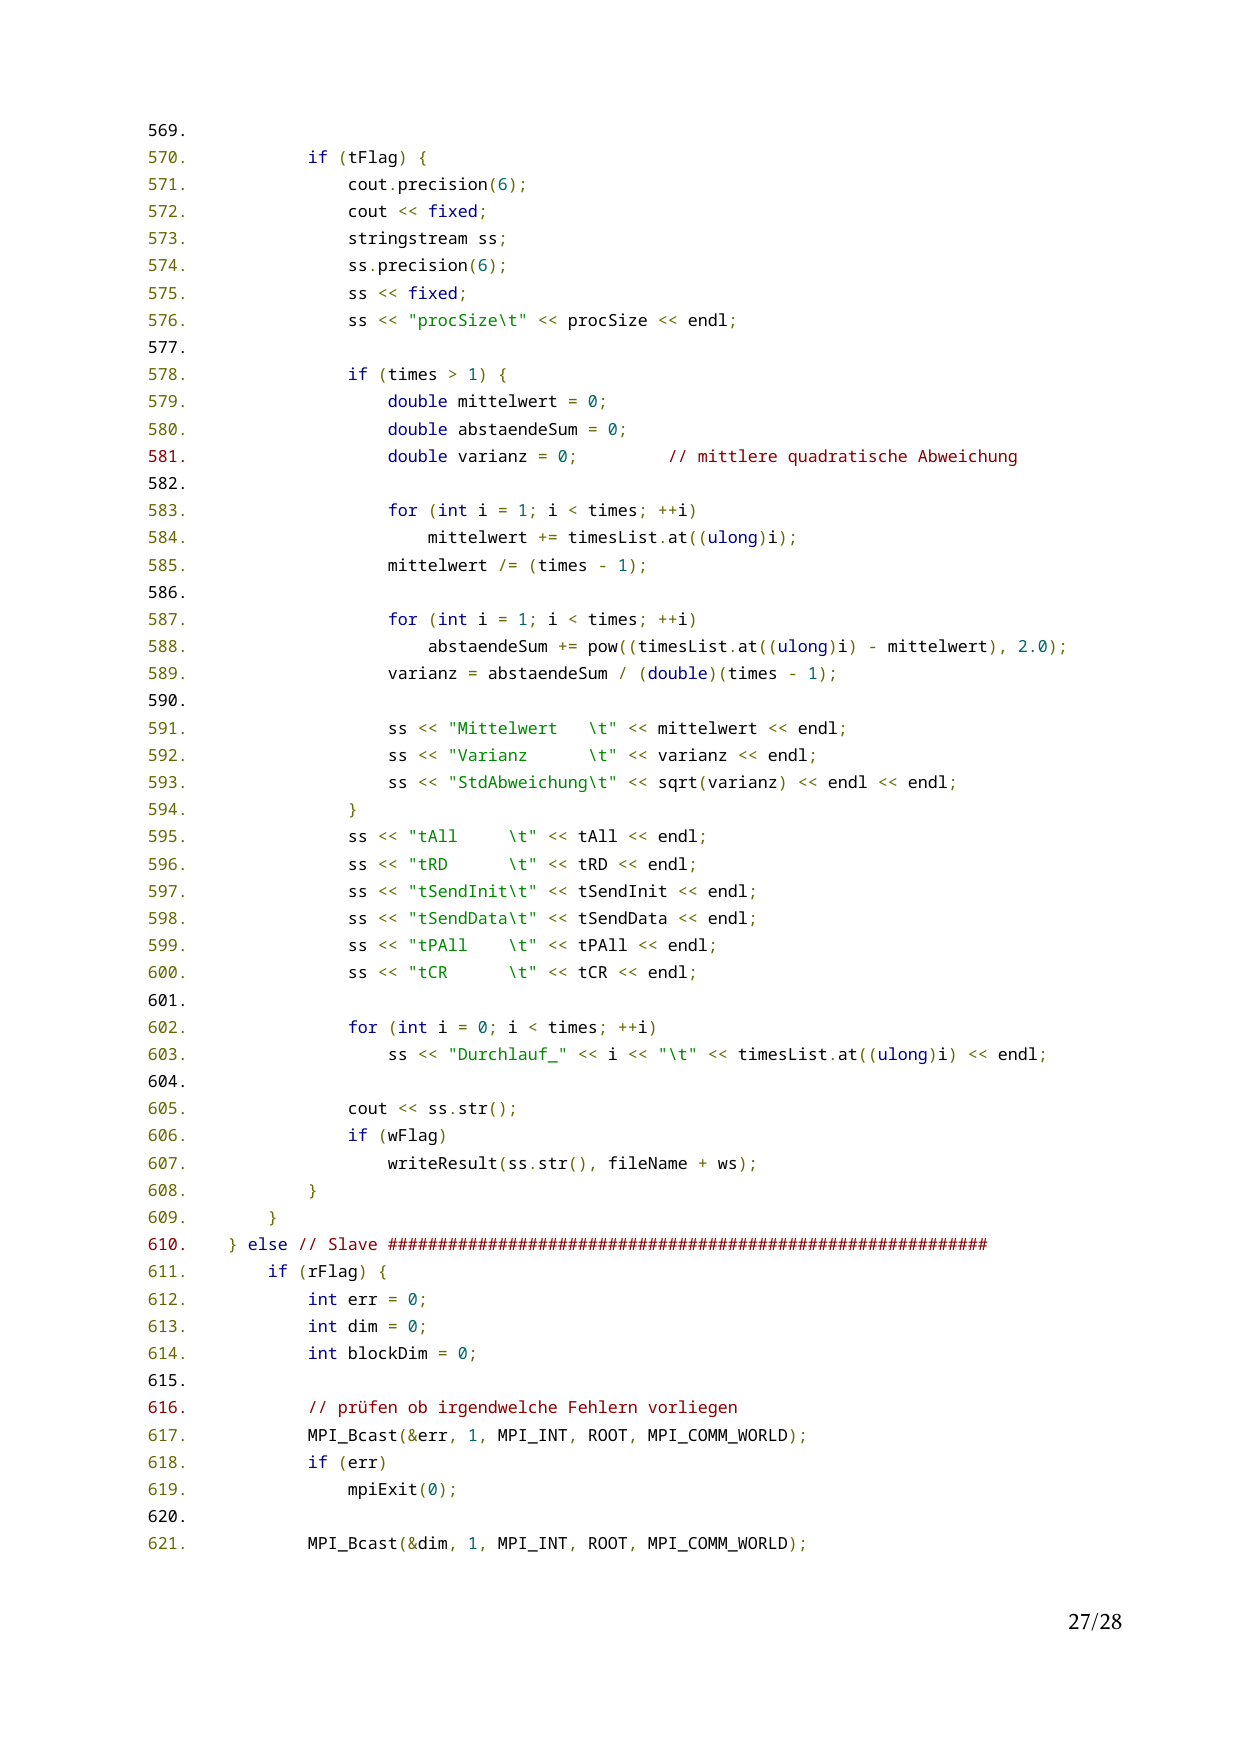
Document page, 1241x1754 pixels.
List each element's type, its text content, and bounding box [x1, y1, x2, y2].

list if (times > 1) { [148, 363, 1122, 386]
list ss << fixed; [148, 281, 1122, 304]
list ss << "Mittelwert \t" << mittelwert << endl; [148, 716, 1122, 739]
list if (err) [148, 1450, 1122, 1473]
list // prüfen ob irgendwelche Fehlern vorliegen [148, 1396, 1122, 1419]
list ss << "tRD \t" << tRD << endl; [148, 852, 1122, 875]
list ss << "StdAbweichung\t" << sqrt(varianz) << endl << endl; [148, 771, 1122, 793]
list } [148, 1178, 1122, 1201]
list MPI_Bcast(&err, 1, MPI_INT, ROOT, MPI_COMM_WORLD); [148, 1423, 1122, 1446]
list if (tFlag) { [148, 145, 1122, 168]
list varianz = abstaendeSum / (double)(times - 1); [148, 662, 1122, 684]
list if (wFlag) [148, 1124, 1122, 1147]
list } else // Slave ############################################################ [148, 1233, 1122, 1256]
list writeResult(ss.str(), fileName + ws); [148, 1151, 1122, 1174]
list ss << "tCR \t" << tCR << endl; [148, 961, 1122, 984]
list int dim = 0; [148, 1314, 1122, 1337]
list } [148, 1206, 1122, 1228]
list ss << "tPAll \t" << tPAll << endl; [148, 934, 1122, 956]
list cout.precision(6); [148, 172, 1122, 195]
list double varianz = 0; // mittlere quadratische Abweichung [148, 444, 1122, 467]
list ss << "tAll \t" << tAll << endl; [148, 825, 1122, 848]
list for (int i = 1; i < times; ++i) [148, 499, 1122, 521]
list ss << "Varianz \t" << varianz << endl; [148, 743, 1122, 766]
list abstaendeSum += pow((timesList.at((ulong)i) - mittelwert), 2.0); [148, 635, 1122, 657]
list ss << "tSendData\t" << tSendData << endl; [148, 907, 1122, 929]
list cout << fixed; [148, 200, 1122, 222]
list cout << ss.str(); [148, 1097, 1122, 1119]
list ss << "tSendInit\t" << tSendInit << endl; [148, 879, 1122, 902]
list mittelwert /= (times - 1); [148, 553, 1122, 576]
list ss << "procSize\t" << procSize << endl; [148, 308, 1122, 331]
list } [148, 798, 1122, 821]
list mittelwert += timesList.at((ulong)i); [148, 526, 1122, 549]
list int err = 0; [148, 1287, 1122, 1310]
list MPI_Bcast(&dim, 1, MPI_INT, ROOT, MPI_COMM_WORLD); [148, 1532, 1122, 1554]
list for (int i = 1; i < times; ++i) [148, 607, 1122, 630]
list if (rFlag) { [148, 1260, 1122, 1283]
list mpiExit(0); [148, 1477, 1122, 1500]
list ss.precision(6); [148, 254, 1122, 277]
list int blockDim = 0; [148, 1342, 1122, 1364]
list for (int i = 0; i < times; ++i) [148, 1015, 1122, 1038]
list double abstaendeSum = 0; [148, 417, 1122, 440]
list stringstream ss; [148, 227, 1122, 249]
list double mittelwert = 0; [148, 390, 1122, 413]
list ss << "Durchlauf_" << i << "\t" << timesList.at((ulong)i) << endl; [148, 1042, 1122, 1065]
